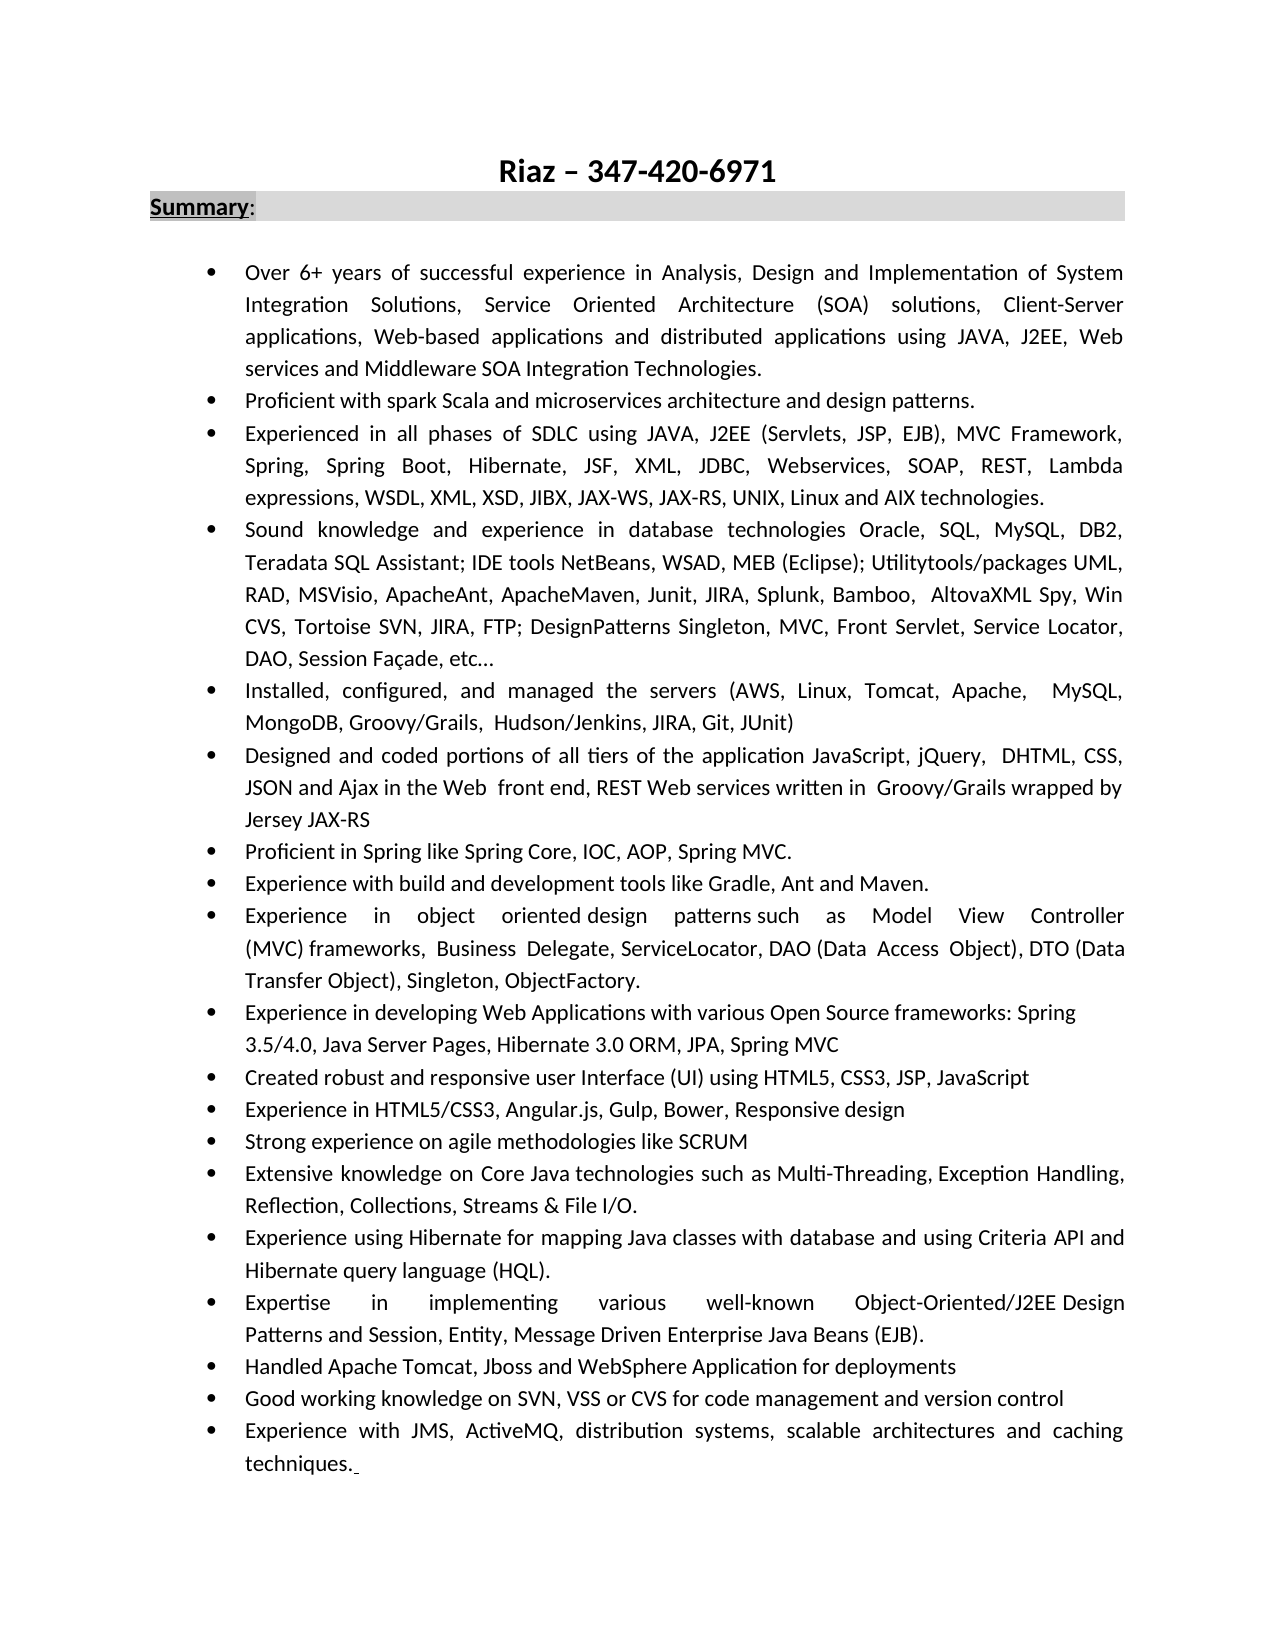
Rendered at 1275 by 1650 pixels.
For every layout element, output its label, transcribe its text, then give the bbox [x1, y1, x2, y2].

list Experience with build and development tools like Gradle, Ant and Maven. [207, 869, 1125, 897]
list Installed, configured, and managed the servers (AWS, Linux, Tomcat, Apache, MySQL, MongoDB, Groovy/Grails, Hudson/Jenkins, JIRA, Git, JUnit) [207, 676, 1125, 737]
list Experience with JMS, ActiveMQ, distribution systems, scalable architectures and caching techniques. [207, 1417, 1125, 1477]
list Expertise in implementing various well-known Object-Oriented/J2EE Design Patterns and Session, Entity, Message Driven Enterprise Java Beans (EJB). [207, 1288, 1125, 1348]
list Over 6+ years of successful experience in Analysis, Design and Implementation of System Integration Solutions, Service Oriented Architecture (SOA) solutions, Client-Server applications, Web-based applications and distributed applications using JAVA, J2EE, Web services and Middleware SOA Integration Technologies. [207, 258, 1125, 382]
list Experienced in all phases of SDLC using JAVA, J2EE (Servlets, JSP, EJB), MVC Framework, Spring, Spring Boot, Hibernate, JSF, XML, JDBC, Webservices, SOAP, REST, Lambda expressions, WSDL, XML, XSD, JIBX, JAX-WS, JAX-RS, UNIX, Linux and AIX technologies. [207, 419, 1125, 511]
list Experience in developing Web Applications with various Open Source frameworks: Spring 3.5/4.0, Java Server Pages, Hibernate 3.0 ORM, JPA, Spring MVC [207, 998, 1125, 1058]
list Good working knowledge on SVN, VSS or CVS for code management and version control [207, 1384, 1125, 1412]
list Experience in object oriented design patterns such as Model View Controller (MVC) frameworks, Business Delegate, ServiceLocator, DAO (Data Access Object), DTO (Data Transfer Object), Singleton, ObjectFactory. [207, 902, 1125, 994]
list Experience using Hibernate for mapping Java classes with database and using Criteria API and Hibernate query language (HQL). [207, 1223, 1125, 1284]
list Created robust and responsive user Interface (UI) using HTML5, CSS3, JSP, JavaScript [207, 1063, 1125, 1091]
text Riaz – 347-420-6971 [150, 150, 1125, 191]
list Proficient with spark Scala and microservices architecture and design patterns. [207, 387, 1125, 415]
text Summary: [150, 191, 1125, 221]
list Handled Apache Tomcat, Jboss and WebSphere Application for deployments [207, 1352, 1125, 1380]
list Designed and coded portions of all tiers of the application JavaScript, jQuery, DHTML, CSS, JSON and Ajax in the Web front end, REST Web services written in Groovy/Grails wrapped by Jersey JAX-RS [207, 741, 1125, 833]
list Strong experience on agile methodologies like SCRUM [207, 1127, 1125, 1155]
list Sound knowledge and experience in database technologies Oracle, SQL, MySQL, DB2, Teradata SQL Assistant; IDE tools NetBeans, WSAD, MEB (Eclipse); Utilitytools/packages UML, RAD, MSVisio, ApacheAnt, ApacheMaven, Junit, JIRA, Splunk, Bamboo, AltovaXML Spy, Win CVS, Tortoise SVN, JIRA, FTP; DesignPatterns Singleton, MVC, Front Servlet, Service Locator, DAO, Session Façade, etc… [207, 515, 1125, 672]
list Proficient in Spring like Spring Core, IOC, AOP, Spring MVC. [207, 837, 1125, 865]
list Extensive knowledge on Core Java technologies such as Multi-Threading, Exception Handling, Reflection, Collections, Streams & File I/O. [207, 1159, 1125, 1219]
list Experience in HTML5/CSS3, Angular.js, Gulp, Bower, Responsive design [207, 1095, 1125, 1123]
